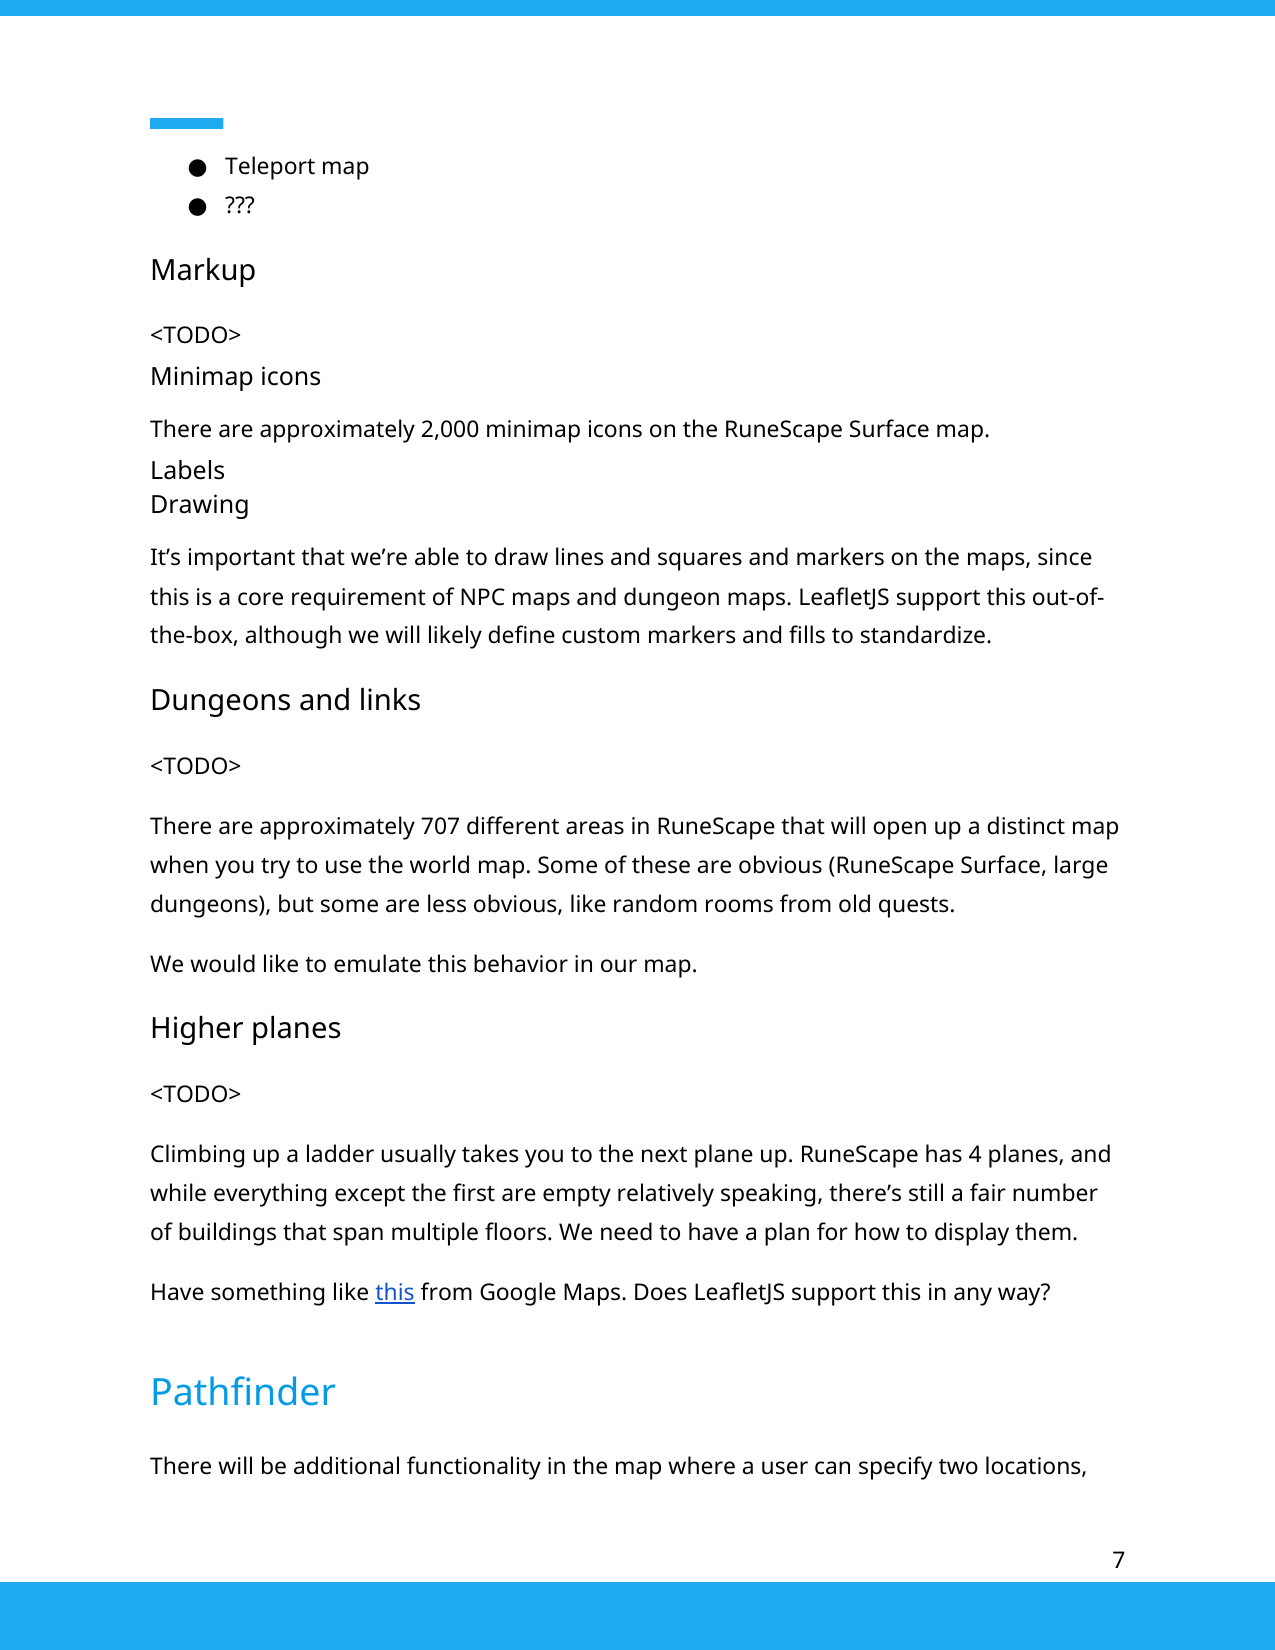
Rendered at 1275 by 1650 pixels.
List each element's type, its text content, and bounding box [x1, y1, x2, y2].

list ??? [187, 189, 1125, 220]
list Teleport map [187, 150, 1125, 181]
picture [0, 1582, 1275, 1650]
subtitle Drawing [150, 486, 1125, 521]
text Climbing up a ladder usually takes you to the next plane up. RuneScape has 4 planes, and while everything except the first are empty relatively speaking, there’s still a fair number of buildings that span multiple floors. We need to have a plan for how to display them. [150, 1138, 1125, 1247]
text <TODO> [150, 750, 1125, 781]
subtitle Minimap icons [150, 358, 1125, 392]
text <TODO> [150, 319, 1125, 351]
picture [150, 118, 224, 129]
text We would like to emulate this behavior in our map. [150, 948, 1125, 979]
picture [0, 0, 1275, 16]
text There are approximately 707 different areas in RuneScape that will open up a distinct map when you try to use the world map. Some of these are obvious (RuneScape Surface, large dungeons), but some are less obvious, like random rooms from old quests. [150, 810, 1125, 919]
subtitle Labels [150, 452, 1125, 486]
text There are approximately 2,000 minimap icons on the RuneScape Surface map. [150, 413, 1125, 444]
text There will be additional functionality in the map where a user can specify two locations, [150, 1449, 1125, 1481]
subtitle Higher planes [150, 1008, 1125, 1047]
subtitle Dungeons and links [150, 679, 1125, 719]
subtitle Pathfinder [150, 1365, 1125, 1416]
text <TODO> [150, 1078, 1125, 1109]
text Have something like this from Google Maps. Does LeafletJS support this in any way? [150, 1276, 1125, 1307]
subtitle Markup [150, 249, 1125, 289]
text It’s important that we’re able to draw lines and squares and markers on the maps, since this is a core requirement of NPC maps and dungeon maps. LeafletJS support this out-of-the-box, although we will likely define custom markers and fills to standardize. [150, 541, 1125, 651]
